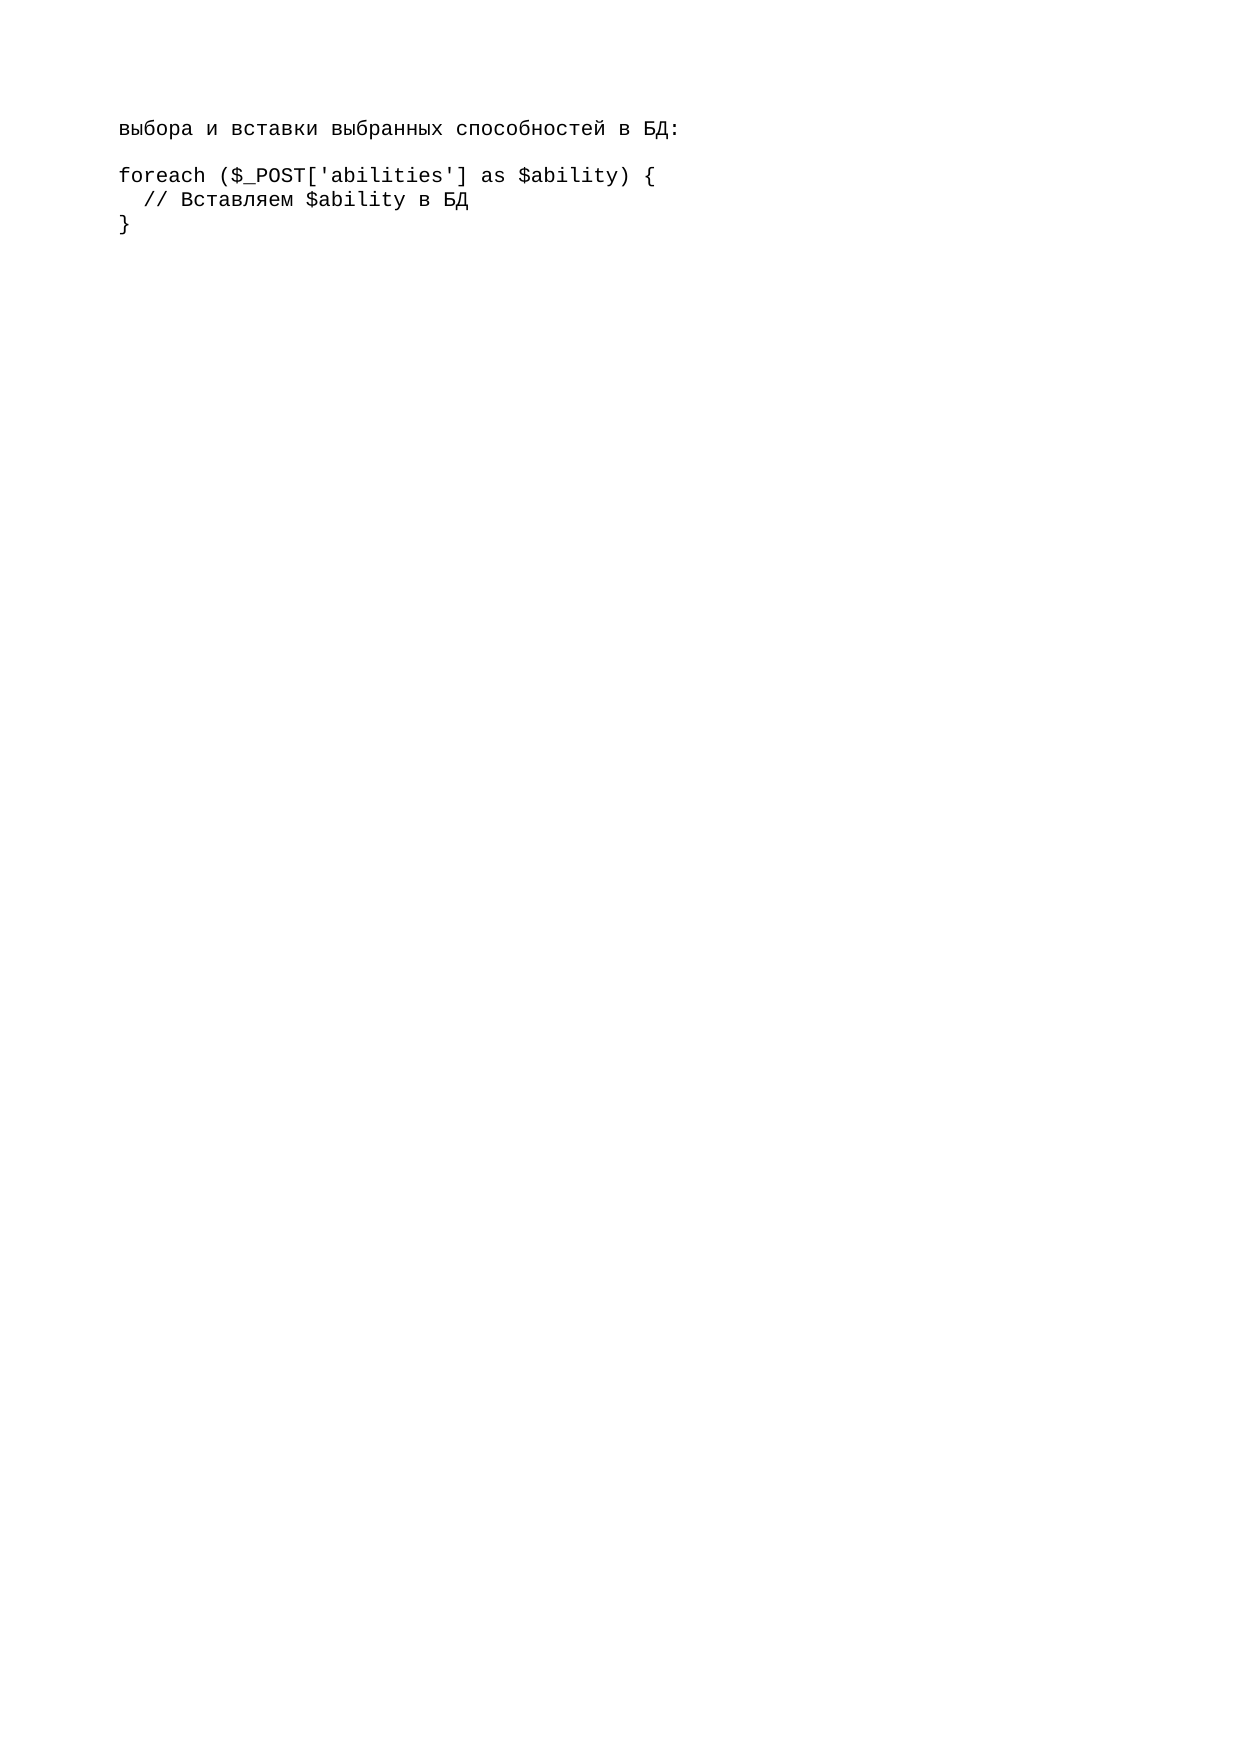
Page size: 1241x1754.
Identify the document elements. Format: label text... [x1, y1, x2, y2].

text foreach ($_POST['abilities'] as $ability) { [118, 165, 1122, 189]
text } [118, 213, 1122, 236]
text // Вставляем $ability в БД [118, 189, 1122, 213]
text выбора и вставки выбранных способностей в БД: [118, 118, 1122, 142]
